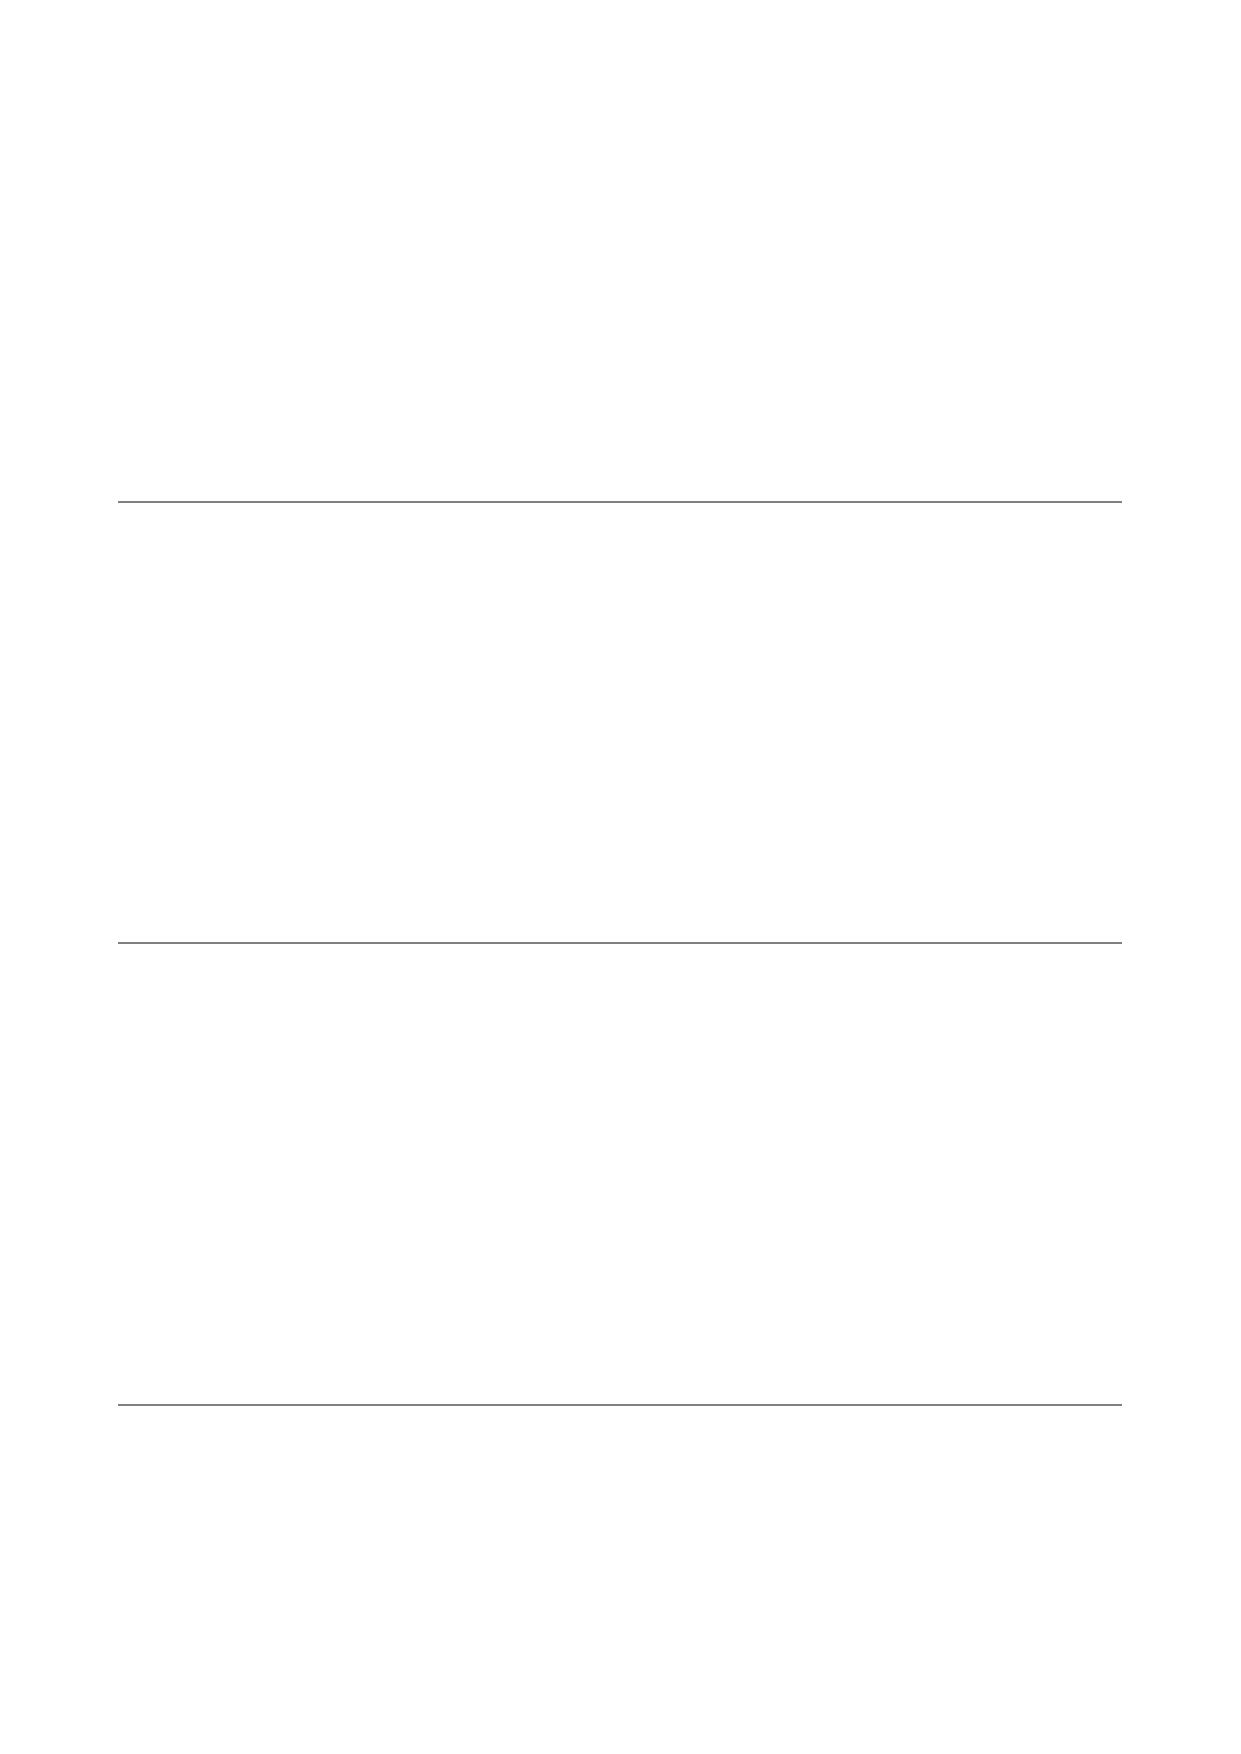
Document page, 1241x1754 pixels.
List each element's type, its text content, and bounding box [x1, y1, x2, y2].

table_header Где видно [236, 384, 505, 418]
text Пример: [118, 1194, 1122, 1223]
text sayHi() { [118, 212, 1122, 235]
subtitle 4️⃣ Именованный Class Expression [118, 118, 1122, 176]
text } [118, 1337, 1122, 1360]
text Чтобы класс мог: [118, 1052, 1122, 1081]
text return class { [118, 1610, 1122, 1634]
text Это как: [118, 756, 1122, 785]
list ссылаться на себя [162, 1099, 1122, 1128]
table_cell снаружи [236, 418, 505, 453]
list не зависеть от имени переменной [162, 1147, 1122, 1176]
text return new MyClass() [118, 1289, 1122, 1313]
list MyClass не объявлен во внешней области [162, 659, 1122, 689]
text } [118, 259, 1122, 283]
text let x = 5 [118, 827, 1122, 851]
text } [118, 851, 1122, 875]
text function f() { [118, 804, 1122, 827]
text alert(MyClass) [118, 235, 1122, 259]
subtitle 5️⃣ Динамическое создание классов (самое сложное, но простое) [118, 1459, 1122, 1574]
text let User = class MyClass { [118, 188, 1122, 212]
text console.log(x) // ошибка [118, 875, 1122, 898]
text } [118, 283, 1122, 306]
table_cell ТОЛЬКО внутри класса [236, 453, 505, 487]
text static create() { [118, 1266, 1122, 1289]
table_header Имя [118, 384, 236, 418]
text Потому что: [118, 611, 1122, 640]
subtitle Зачем вообще имя MyClass [118, 993, 1122, 1039]
table_cell MyClass [118, 453, 236, 487]
text Здесь ДВА имени: [118, 336, 1122, 364]
list он существует только внутри тела класса [162, 709, 1122, 737]
table_cell User [118, 418, 236, 453]
text let User = class MyClass { [118, 1242, 1122, 1266]
text } [118, 1313, 1122, 1337]
subtitle Почему alert(MyClass) снаружи — ошибка [118, 552, 1122, 598]
text function makeClass(phrase) { [118, 1587, 1122, 1610]
